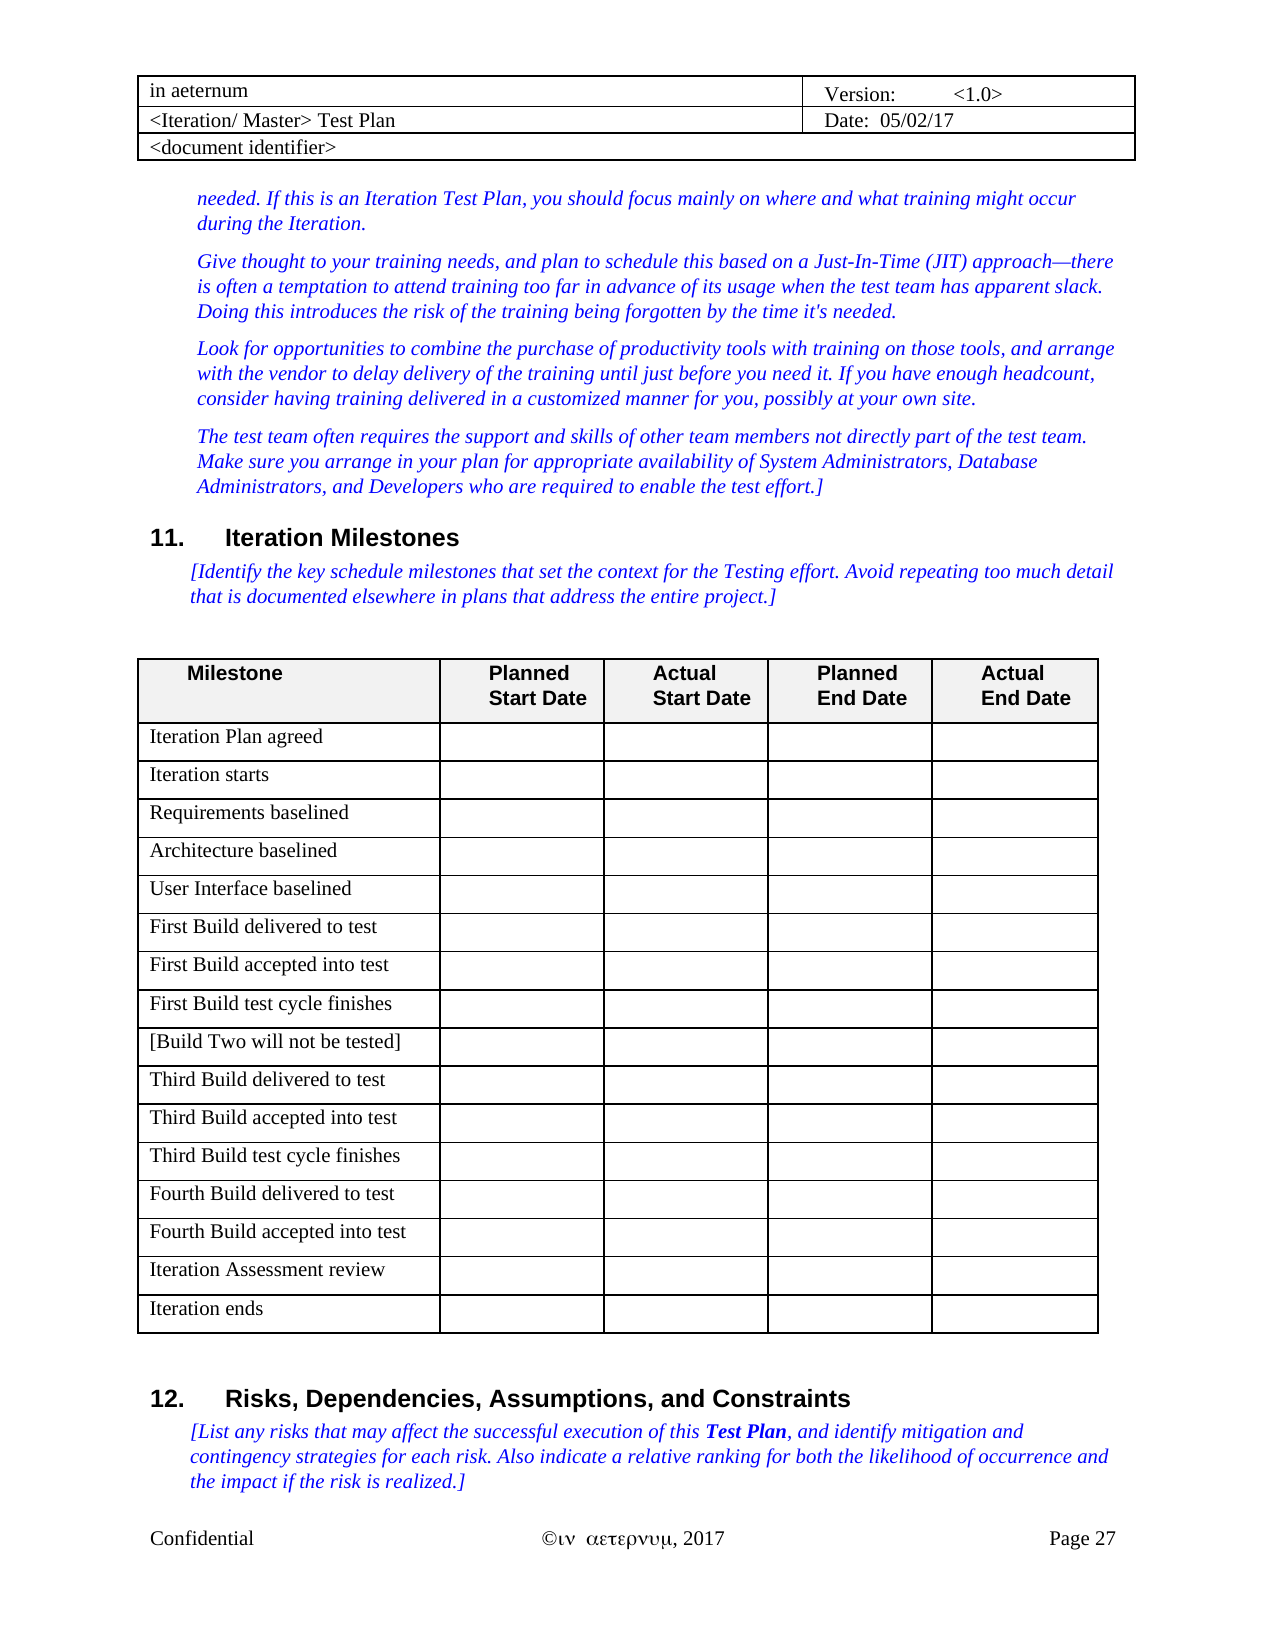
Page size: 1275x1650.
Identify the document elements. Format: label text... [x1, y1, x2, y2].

subtitle Iteration Milestones [150, 523, 1125, 552]
table_cell [605, 991, 767, 1027]
table_cell [769, 1105, 931, 1141]
table_cell [441, 800, 603, 836]
table_cell [605, 1257, 767, 1294]
table_cell [441, 952, 603, 989]
table_cell [933, 1029, 1097, 1065]
table_header Planned End Date [769, 660, 931, 722]
table_cell Fourth Build accepted into test [139, 1219, 439, 1256]
table_cell [769, 1296, 931, 1332]
table_cell User Interface baselined [139, 876, 439, 913]
table_cell [605, 1296, 767, 1332]
table_cell Third Build accepted into test [139, 1105, 439, 1141]
table_cell [769, 1067, 931, 1103]
table_cell Iteration starts [139, 762, 439, 798]
table_cell [769, 1257, 931, 1294]
table_cell [933, 991, 1097, 1027]
table_cell First Build test cycle finishes [139, 991, 439, 1027]
table_cell Requirements baselined [139, 800, 439, 836]
table_cell [933, 1105, 1097, 1141]
table_cell [605, 1143, 767, 1179]
table_cell [605, 876, 767, 913]
table_cell [769, 876, 931, 913]
subtitle Risks, Dependencies, Assumptions, and Constraints [150, 1383, 1125, 1412]
table_cell [605, 762, 767, 798]
table_cell Fourth Build delivered to test [139, 1181, 439, 1218]
table_cell [441, 1219, 603, 1256]
table_cell [441, 991, 603, 1027]
table_cell [605, 724, 767, 760]
table_cell [605, 800, 767, 836]
table_cell [933, 1219, 1097, 1256]
table_cell [441, 1143, 603, 1179]
table_cell [441, 1029, 603, 1065]
table_cell [933, 762, 1097, 798]
table_cell First Build accepted into test [139, 952, 439, 989]
table_cell [933, 800, 1097, 836]
table_cell [441, 1296, 603, 1332]
table_cell [441, 1105, 603, 1141]
table_cell [933, 1143, 1097, 1179]
table_cell [933, 1181, 1097, 1218]
table_cell [769, 724, 931, 760]
table_cell [769, 762, 931, 798]
table_cell [769, 1143, 931, 1179]
table_cell [441, 1181, 603, 1218]
table_cell [933, 876, 1097, 913]
table_cell First Build delivered to test [139, 914, 439, 951]
table_cell [605, 952, 767, 989]
table_cell [933, 1257, 1097, 1294]
table_cell [605, 1105, 767, 1141]
table_cell [769, 1181, 931, 1218]
text [List any risks that may affect the successful execution of this Test Plan, and identify mitigation and contingency strategies for each risk. Also indicate a relative ranking for both the likelihood of occurrence and the impact if the risk is realized.] [190, 1418, 1125, 1493]
table_cell [441, 838, 603, 874]
table_cell [933, 914, 1097, 951]
table_cell [933, 952, 1097, 989]
text needed. If this is an Iteration Test Plan, you should focus mainly on where and what training might occur during the Iteration. [197, 185, 1125, 235]
table_cell [605, 838, 767, 874]
table_header Milestone [139, 660, 439, 722]
table_cell [769, 1029, 931, 1065]
table_cell Third Build delivered to test [139, 1067, 439, 1103]
table_cell [605, 1029, 767, 1065]
table_header Planned Start Date [441, 660, 603, 722]
table_cell [605, 1181, 767, 1218]
table_cell [769, 838, 931, 874]
table_cell Iteration ends [139, 1296, 439, 1332]
table_cell [769, 991, 931, 1027]
table_cell [441, 1257, 603, 1294]
text [Identify the key schedule milestones that set the context for the Testing effort. Avoid repeating too much detail that is documented elsewhere in plans that address the entire project.] [190, 558, 1125, 608]
table_cell [769, 800, 931, 836]
text Look for opportunities to combine the purchase of productivity tools with training on those tools, and arrange with the vendor to delay delivery of the training until just before you need it. If you have enough headcount, consider having training delivered in a customized manner for you, possibly at your own site. [197, 335, 1125, 410]
table_cell [769, 1219, 931, 1256]
table_header Actual Start Date [605, 660, 767, 722]
table_cell [441, 724, 603, 760]
table_cell Third Build test cycle finishes [139, 1143, 439, 1179]
table_cell Iteration Assessment review [139, 1257, 439, 1294]
text The test team often requires the support and skills of other team members not directly part of the test team. Make sure you arrange in your plan for appropriate availability of System Administrators, Database Administrators, and Developers who are required to enable the test effort.] [197, 423, 1125, 498]
table_cell [769, 952, 931, 989]
table_cell [441, 914, 603, 951]
table_cell Iteration Plan agreed [139, 724, 439, 760]
table_cell [441, 1067, 603, 1103]
table_cell [441, 876, 603, 913]
table_cell [933, 1067, 1097, 1103]
table_cell [Build Two will not be tested] [139, 1029, 439, 1065]
table_cell Architecture baselined [139, 838, 439, 874]
table_cell [605, 1067, 767, 1103]
table_cell [933, 1296, 1097, 1332]
table_header Actual End Date [933, 660, 1097, 722]
table_cell [441, 762, 603, 798]
table_cell [933, 838, 1097, 874]
table_cell [933, 724, 1097, 760]
table_cell [605, 914, 767, 951]
table_cell [605, 1219, 767, 1256]
table_cell [769, 914, 931, 951]
text Give thought to your training needs, and plan to schedule this based on a Just-In-Time (JIT) approach—there is often a temptation to attend training too far in advance of its usage when the test team has apparent slack. Doing this introduces the risk of the training being forgotten by the time it's needed. [197, 248, 1125, 323]
